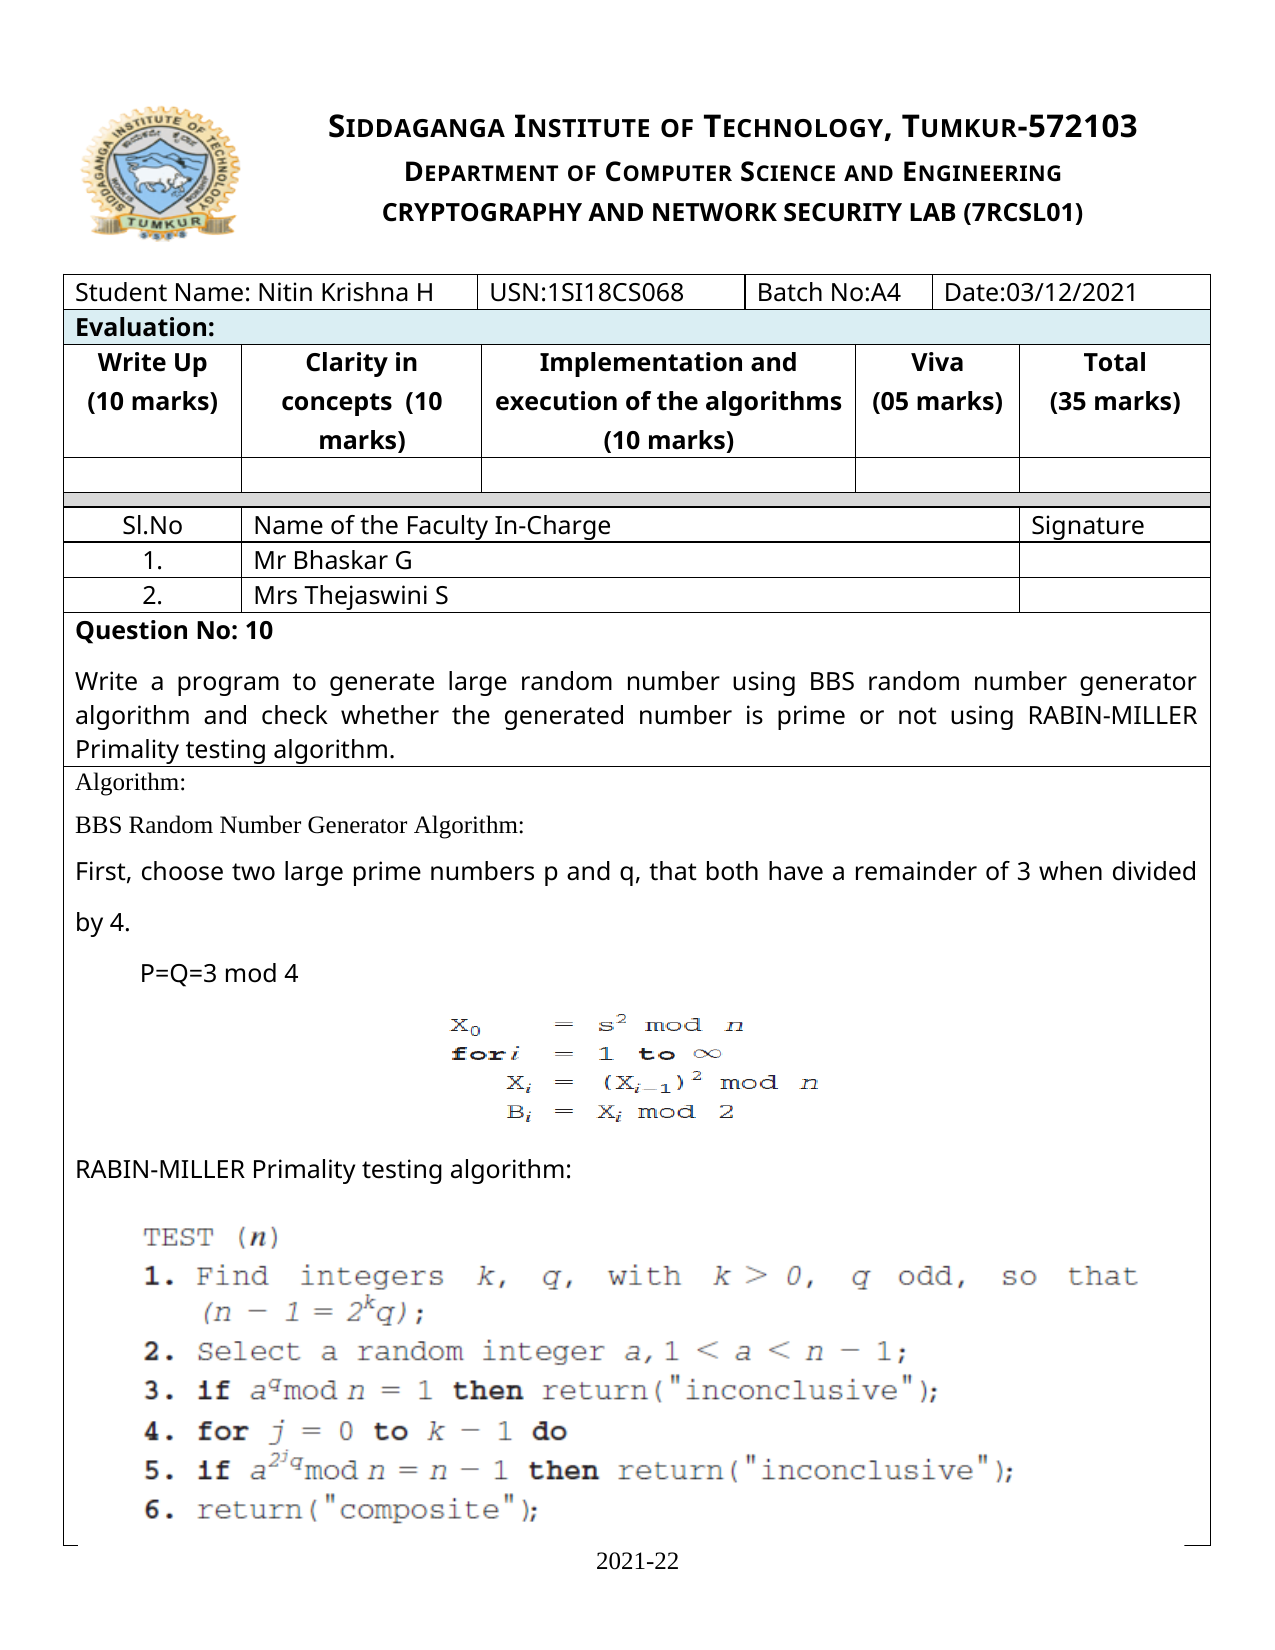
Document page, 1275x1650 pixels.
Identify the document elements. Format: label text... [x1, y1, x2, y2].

table_cell [1020, 543, 1210, 577]
table_cell Evaluation: [64, 310, 1210, 344]
table_cell 2. [64, 578, 241, 612]
table_cell Viva (05 marks) [856, 345, 1019, 457]
table_cell [64, 493, 1210, 506]
text CRYPTOGRAPHY AND NETWORK SECURITY LAB (7RCSL01) [246, 195, 1200, 229]
table_header Student Name: Nitin Krishna H [64, 275, 477, 308]
table_cell Write Up (10 marks) [64, 345, 241, 457]
table_cell Question No: 10 Write a program to generate large random number using BBS random number generator algorithm and check whether the generated number is prime or not using RABIN-MILLER Primality testing algorithm. [64, 613, 1210, 766]
subtitle Siddaganga Institute of Technology, Tumkur-572103 [246, 104, 1200, 146]
table_header Date:03/12/2021 [933, 275, 1210, 308]
table_cell Name of the Faculty In-Charge [242, 508, 1019, 541]
table_cell Mr Bhaskar G [242, 543, 1019, 577]
table_cell Algorithm: BBS Random Number Generator Algorithm: First, choose two large prime numbers p and q, that both have a remainder of 3 when divided by 4. P=Q=3 mod 4 RABIN-MILLER Primality testing algorithm: [64, 767, 1210, 1545]
table_cell Mrs Thejaswini S [242, 578, 1019, 612]
table_cell [1020, 578, 1210, 612]
table_cell Sl.No [64, 508, 241, 541]
table_cell [64, 458, 241, 492]
table_cell [1020, 458, 1210, 492]
table_cell [856, 458, 1019, 492]
table_cell Implementation and execution of the algorithms (10 marks) [482, 345, 855, 457]
table_cell Total (35 marks) [1020, 345, 1210, 457]
table_header Batch No:A4 [746, 275, 932, 308]
table_cell Clarity in concepts (10 marks) [242, 345, 481, 457]
picture [75, 103, 246, 242]
table_cell [242, 458, 481, 492]
table_cell Signature [1020, 508, 1210, 541]
table_header USN:1SI18CS068 [478, 275, 744, 308]
text Department of Computer Science and Engineering [246, 153, 1200, 189]
table_cell 1. [64, 543, 241, 577]
table_cell [482, 458, 855, 492]
